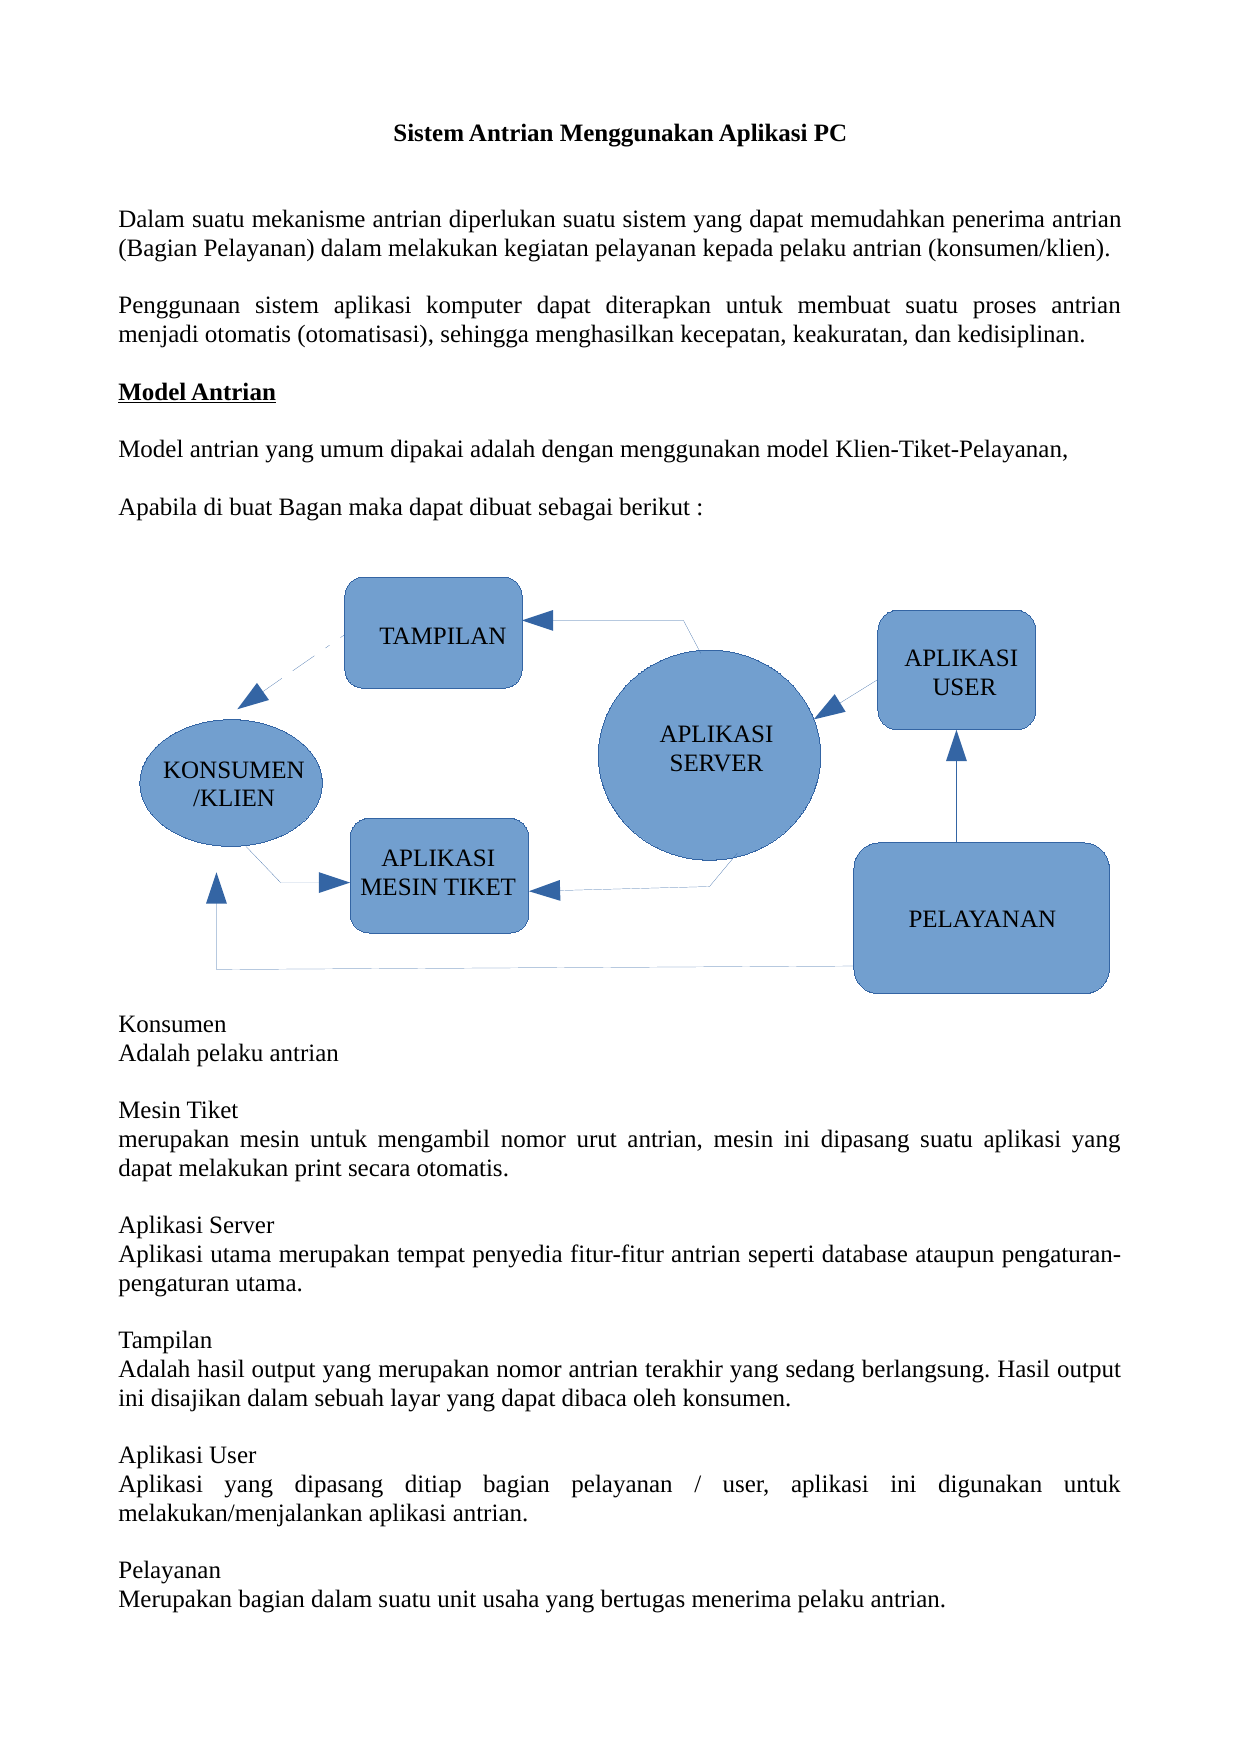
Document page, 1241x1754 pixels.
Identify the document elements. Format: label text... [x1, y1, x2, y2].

text Model antrian yang umum dipakai adalah dengan menggunakan model Klien-Tiket-Pelayanan, [118, 434, 1122, 463]
text Tampilan [118, 1326, 1122, 1354]
text Model Antrian [118, 377, 1122, 406]
text Apabila di buat Bagan maka dapat dibuat sebagai berikut : [118, 492, 1122, 521]
text Aplikasi Server [118, 1211, 1122, 1239]
text Mesin Tiket [118, 1096, 1122, 1124]
text Aplikasi User [118, 1441, 1122, 1469]
text Konsumen [118, 1009, 1122, 1038]
text Adalah pelaku antrian [118, 1038, 1122, 1067]
text Sistem Antrian Menggunakan Aplikasi PC [118, 118, 1122, 147]
text Dalam suatu mekanisme antrian diperlukan suatu sistem yang dapat memudahkan penerima antrian (Bagian Pelayanan) dalam melakukan kegiatan pelayanan kepada pelaku antrian (konsumen/klien). [118, 204, 1122, 262]
text Merupakan bagian dalam suatu unit usaha yang bertugas menerima pelaku antrian. [118, 1584, 1122, 1613]
text merupakan mesin untuk mengambil nomor urut antrian, mesin ini dipasang suatu aplikasi yang dapat melakukan print secara otomatis. [118, 1124, 1122, 1182]
text Aplikasi utama merupakan tempat penyedia fitur-fitur antrian seperti database ataupun pengaturan-pengaturan utama. [118, 1239, 1122, 1297]
text Pelayanan [118, 1556, 1122, 1584]
text Penggunaan sistem aplikasi komputer dapat diterapkan untuk membuat suatu proses antrian menjadi otomatis (otomatisasi), sehingga menghasilkan kecepatan, keakuratan, dan kedisiplinan. [118, 291, 1122, 348]
text Aplikasi yang dipasang ditiap bagian pelayanan / user, aplikasi ini digunakan untuk melakukan/menjalankan aplikasi antrian. [118, 1469, 1122, 1527]
text Adalah hasil output yang merupakan nomor antrian terakhir yang sedang berlangsung. Hasil output ini disajikan dalam sebuah layar yang dapat dibaca oleh konsumen. [118, 1354, 1122, 1412]
